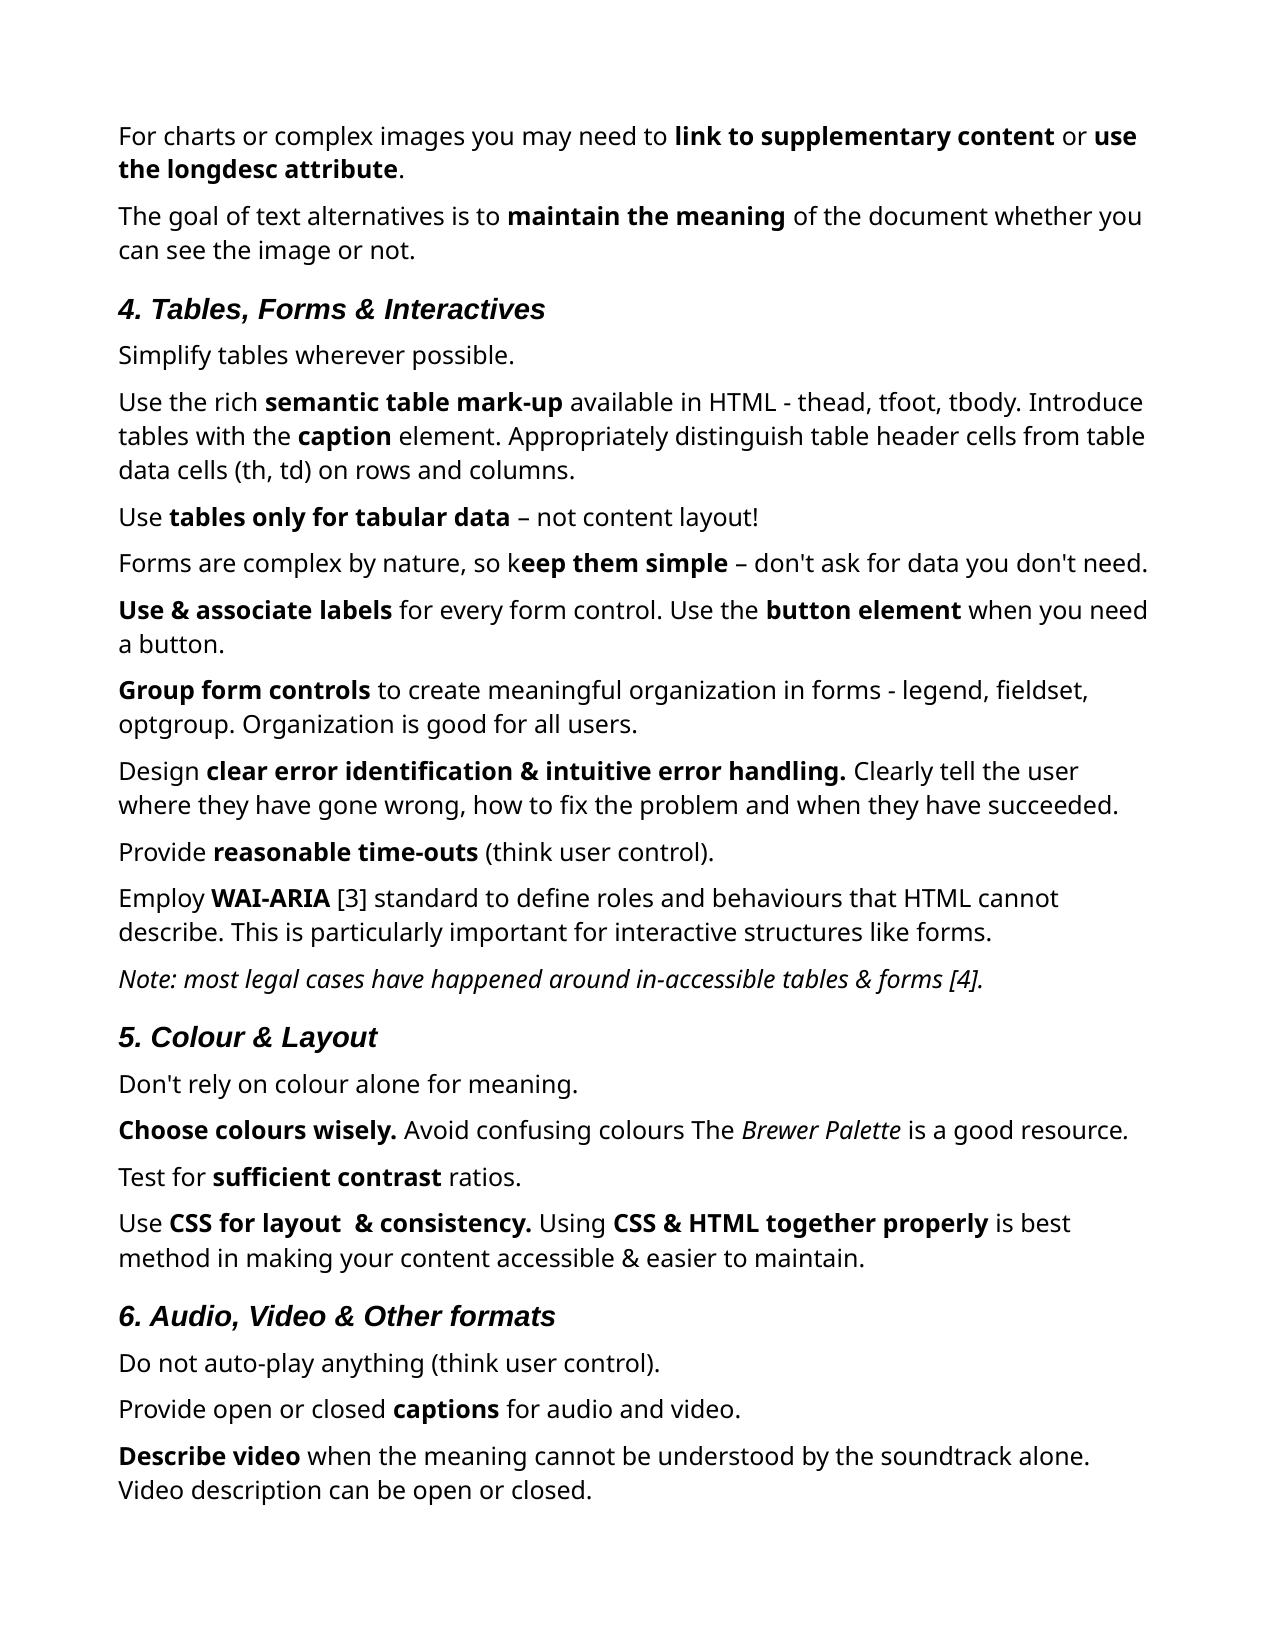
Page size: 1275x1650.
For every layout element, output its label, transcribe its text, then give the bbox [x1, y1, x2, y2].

text Use CSS for layout & consistency. Using CSS & HTML together properly is best method in making your content accessible & easier to maintain. [118, 1206, 1157, 1274]
text Use & associate labels for every form control. Use the button element when you need a button. [118, 592, 1157, 660]
text Provide open or closed captions for audio and video. [118, 1392, 1157, 1426]
text Use the rich semantic table mark-up available in HTML - thead, tfoot, tbody. Introduce tables with the caption element. Appropriately distinguish table header cells from table data cells (th, td) on rows and columns. [118, 384, 1157, 487]
text The goal of text alternatives is to maintain the meaning of the document whether you can see the image or not. [118, 199, 1157, 267]
text Test for sufficient contrast ratios. [118, 1159, 1157, 1194]
text Note: most legal cases have happened around in-accessible tables & forms [4]. [118, 961, 1157, 995]
text Describe video when the meaning cannot be understood by the soundtrack alone. Video description can be open or closed. [118, 1438, 1157, 1507]
text Design clear error identification & intuitive error handling. Clearly tell the user where they have gone wrong, how to fix the problem and when they have succeeded. [118, 753, 1157, 822]
text Don't rely on colour alone for meaning. [118, 1066, 1157, 1101]
text For charts or complex images you may need to link to supplementary content or use the longdesc attribute. [118, 118, 1157, 186]
subtitle 4. Tables, Forms & Interactives [118, 292, 1157, 325]
text Provide reasonable time-outs (think user control). [118, 834, 1157, 868]
text Forms are complex by nature, so keep them simple – don't ask for data you don't need. [118, 546, 1157, 580]
subtitle 6. Audio, Video & Other formats [118, 1299, 1157, 1333]
text Group form controls to create meaningful organization in forms - legend, fieldset, optgroup. Organization is good for all users. [118, 673, 1157, 741]
text Employ WAI-ARIA [3] standard to define roles and behaviours that HTML cannot describe. This is particularly important for interactive structures like forms. [118, 881, 1157, 949]
subtitle 5. Colour & Layout [118, 1020, 1157, 1054]
text Do not auto-play anything (think user control). [118, 1345, 1157, 1379]
text Choose colours wisely. Avoid confusing colours The Brewer Palette is a good resource. [118, 1113, 1157, 1147]
text Simplify tables wherever possible. [118, 338, 1157, 372]
text Use tables only for tabular data – not content layout! [118, 499, 1157, 533]
